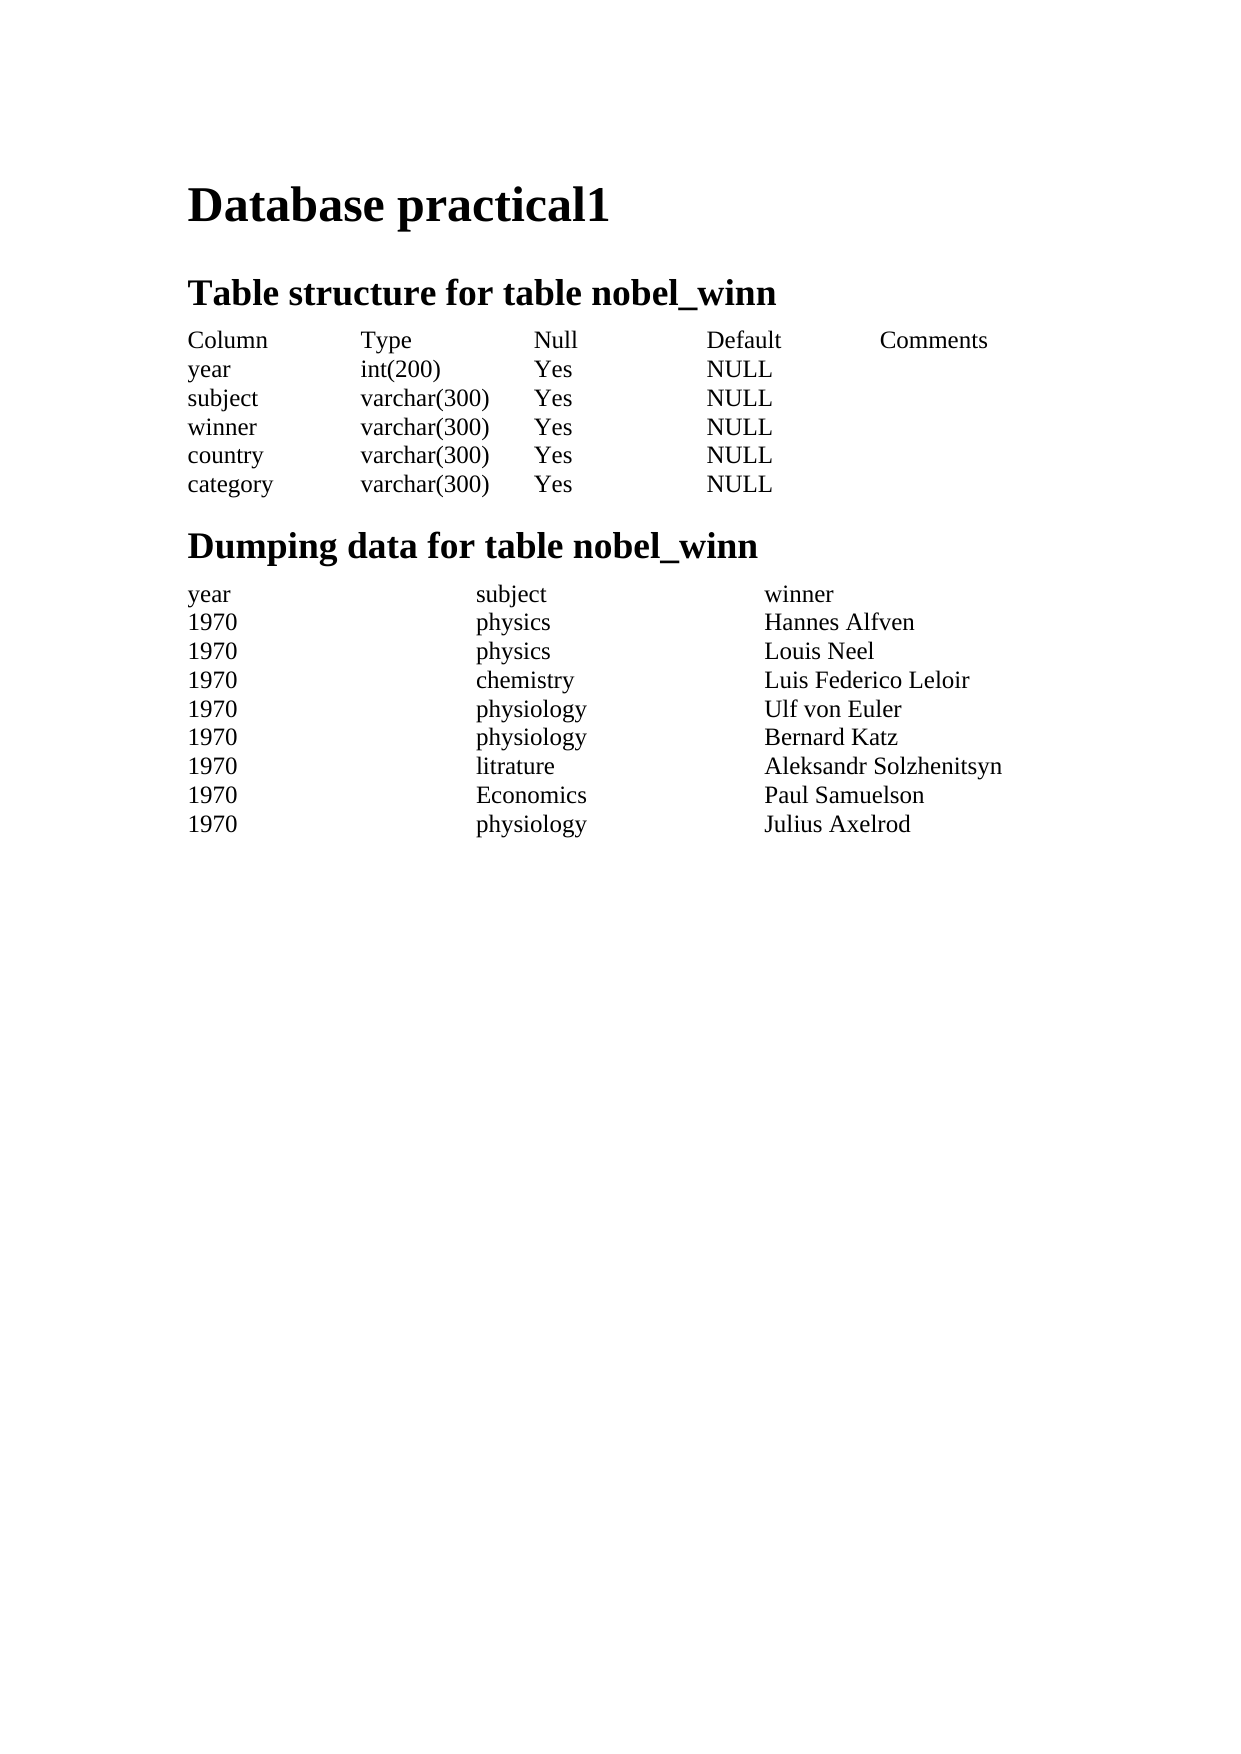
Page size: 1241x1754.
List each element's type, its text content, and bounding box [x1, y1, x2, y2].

table_cell varchar(300) [360, 441, 533, 469]
table_cell 1970 [188, 665, 476, 694]
table_cell NULL [706, 354, 879, 383]
table_cell year [188, 354, 360, 383]
table_cell NULL [706, 469, 879, 498]
table_header Default [706, 326, 879, 354]
table_cell Economics [476, 780, 764, 809]
table_cell varchar(300) [360, 469, 533, 498]
table_cell physics [476, 608, 764, 636]
table_cell physiology [476, 723, 764, 751]
table_cell physiology [476, 809, 764, 837]
table_cell physics [476, 636, 764, 665]
table_cell 1970 [188, 809, 476, 837]
table_cell NULL [706, 441, 879, 469]
table_cell [880, 354, 1053, 383]
table_cell 1970 [188, 636, 476, 665]
table_header winner [764, 579, 1053, 607]
table_cell 1970 [188, 723, 476, 751]
table_cell Yes [534, 412, 706, 441]
table_header Null [534, 326, 706, 354]
table_cell 1970 [188, 751, 476, 780]
table_cell winner [188, 412, 360, 441]
subtitle Dumping data for table nobel_winn [187, 523, 1053, 566]
table_cell Yes [534, 469, 706, 498]
table_cell int(200) [360, 354, 533, 383]
table_cell Luis Federico Leloir [764, 665, 1053, 694]
table_header Comments [880, 326, 1053, 354]
table_cell NULL [706, 412, 879, 441]
table_cell [880, 383, 1053, 412]
table_cell varchar(300) [360, 383, 533, 412]
table_cell Yes [534, 441, 706, 469]
table_cell Ulf von Euler [764, 694, 1053, 722]
table_cell Aleksandr Solzhenitsyn [764, 751, 1053, 780]
table_cell Paul Samuelson [764, 780, 1053, 809]
table_cell varchar(300) [360, 412, 533, 441]
table_cell litrature [476, 751, 764, 780]
table_cell 1970 [188, 608, 476, 636]
table_header Type [360, 326, 533, 354]
table_header subject [476, 579, 764, 607]
table_header Column [188, 326, 360, 354]
table_cell Bernard Katz [764, 723, 1053, 751]
table_cell Louis Neel [764, 636, 1053, 665]
table_cell 1970 [188, 694, 476, 722]
subtitle Database practical1 [187, 175, 1053, 232]
subtitle Table structure for table nobel_winn [187, 270, 1053, 313]
table_cell chemistry [476, 665, 764, 694]
table_cell NULL [706, 383, 879, 412]
table_cell Hannes Alfven [764, 608, 1053, 636]
table_header year [188, 579, 476, 607]
table_cell Julius Axelrod [764, 809, 1053, 837]
table_cell 1970 [188, 780, 476, 809]
table_cell subject [188, 383, 360, 412]
table_cell physiology [476, 694, 764, 722]
table_cell [880, 469, 1053, 498]
table_cell [880, 412, 1053, 441]
table_cell category [188, 469, 360, 498]
table_cell [880, 441, 1053, 469]
table_cell country [188, 441, 360, 469]
table_cell Yes [534, 354, 706, 383]
table_cell Yes [534, 383, 706, 412]
